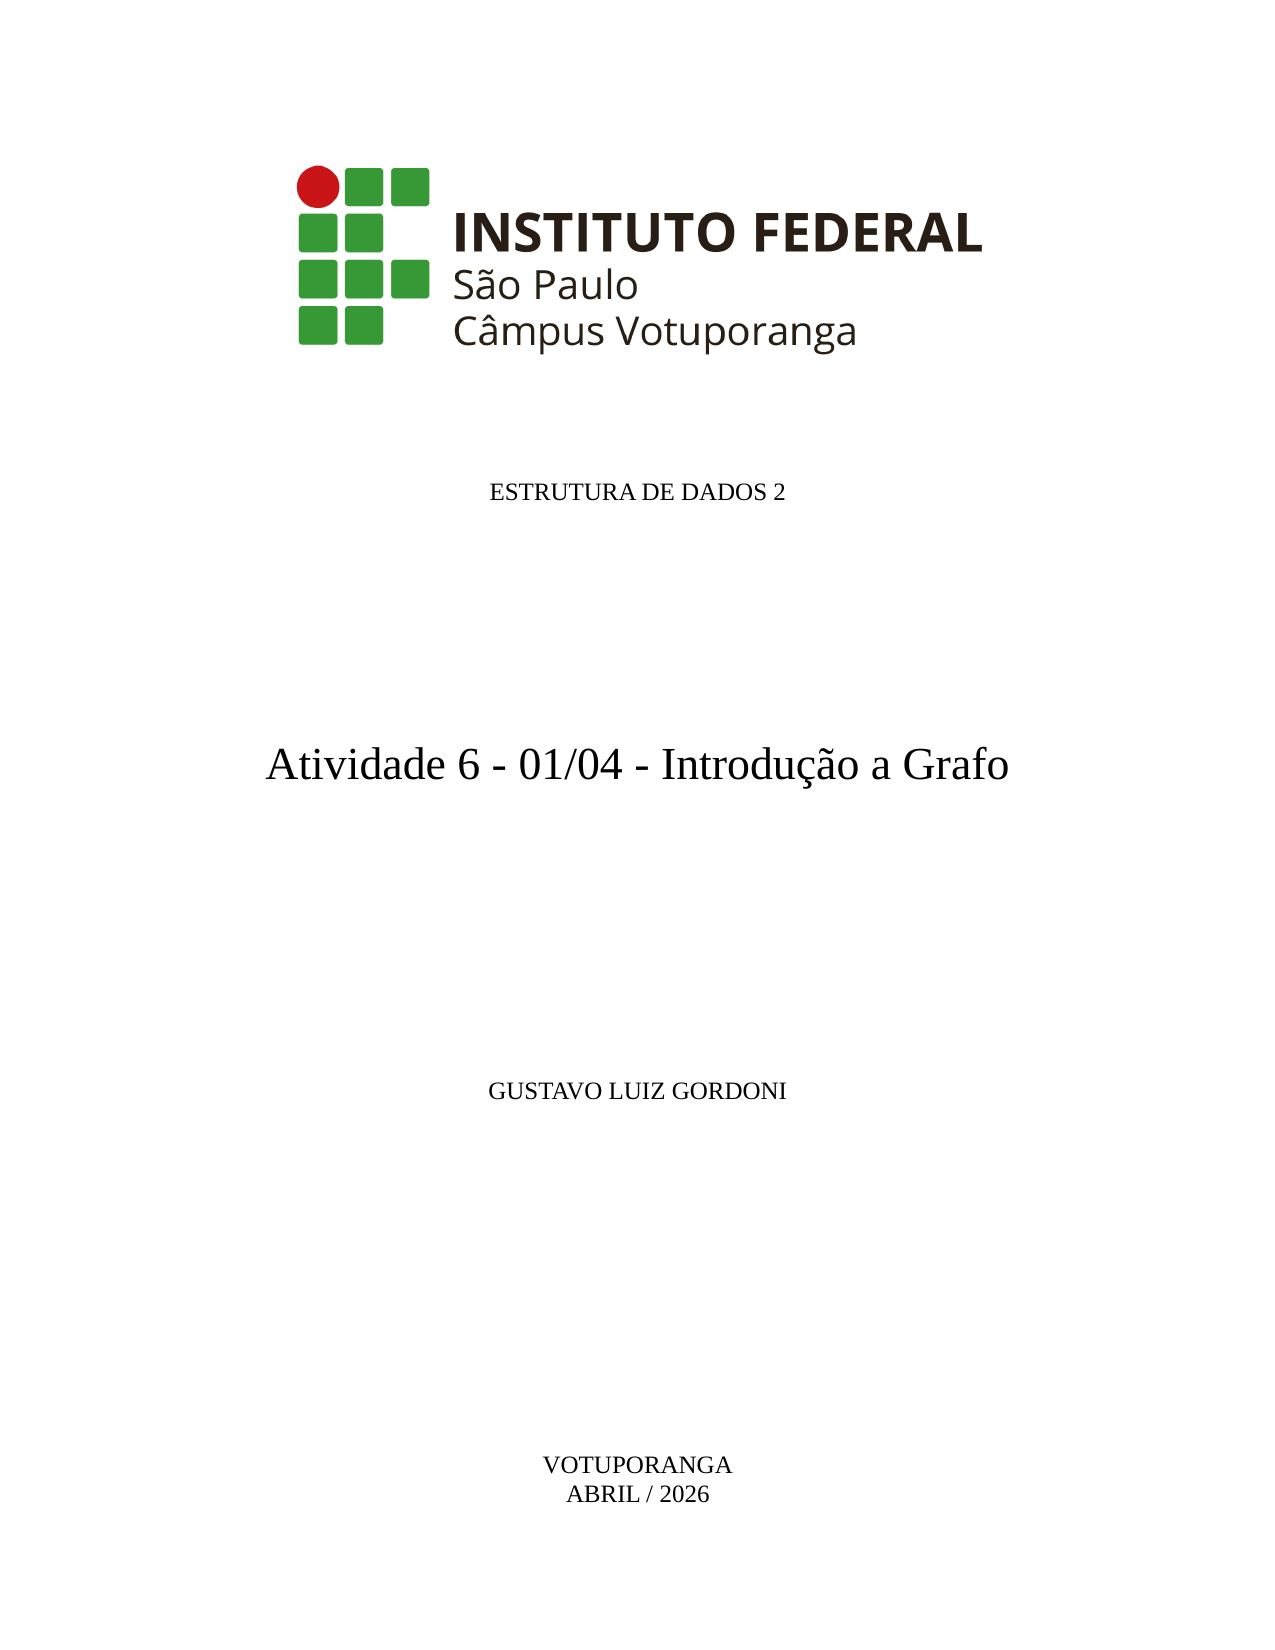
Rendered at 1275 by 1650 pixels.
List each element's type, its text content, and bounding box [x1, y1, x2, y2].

text ABRIL / 2026 [118, 1479, 1157, 1508]
text Atividade 6 - 01/04 - Introdução a Grafo [118, 736, 1157, 789]
text ESTRUTURA DE DADOS 2 [118, 477, 1157, 506]
text ­ [118, 118, 1157, 391]
picture [263, 118, 1012, 386]
text GUSTAVO LUIZ GORDONI [118, 1076, 1157, 1105]
text VOTUPORANGA [118, 1450, 1157, 1479]
